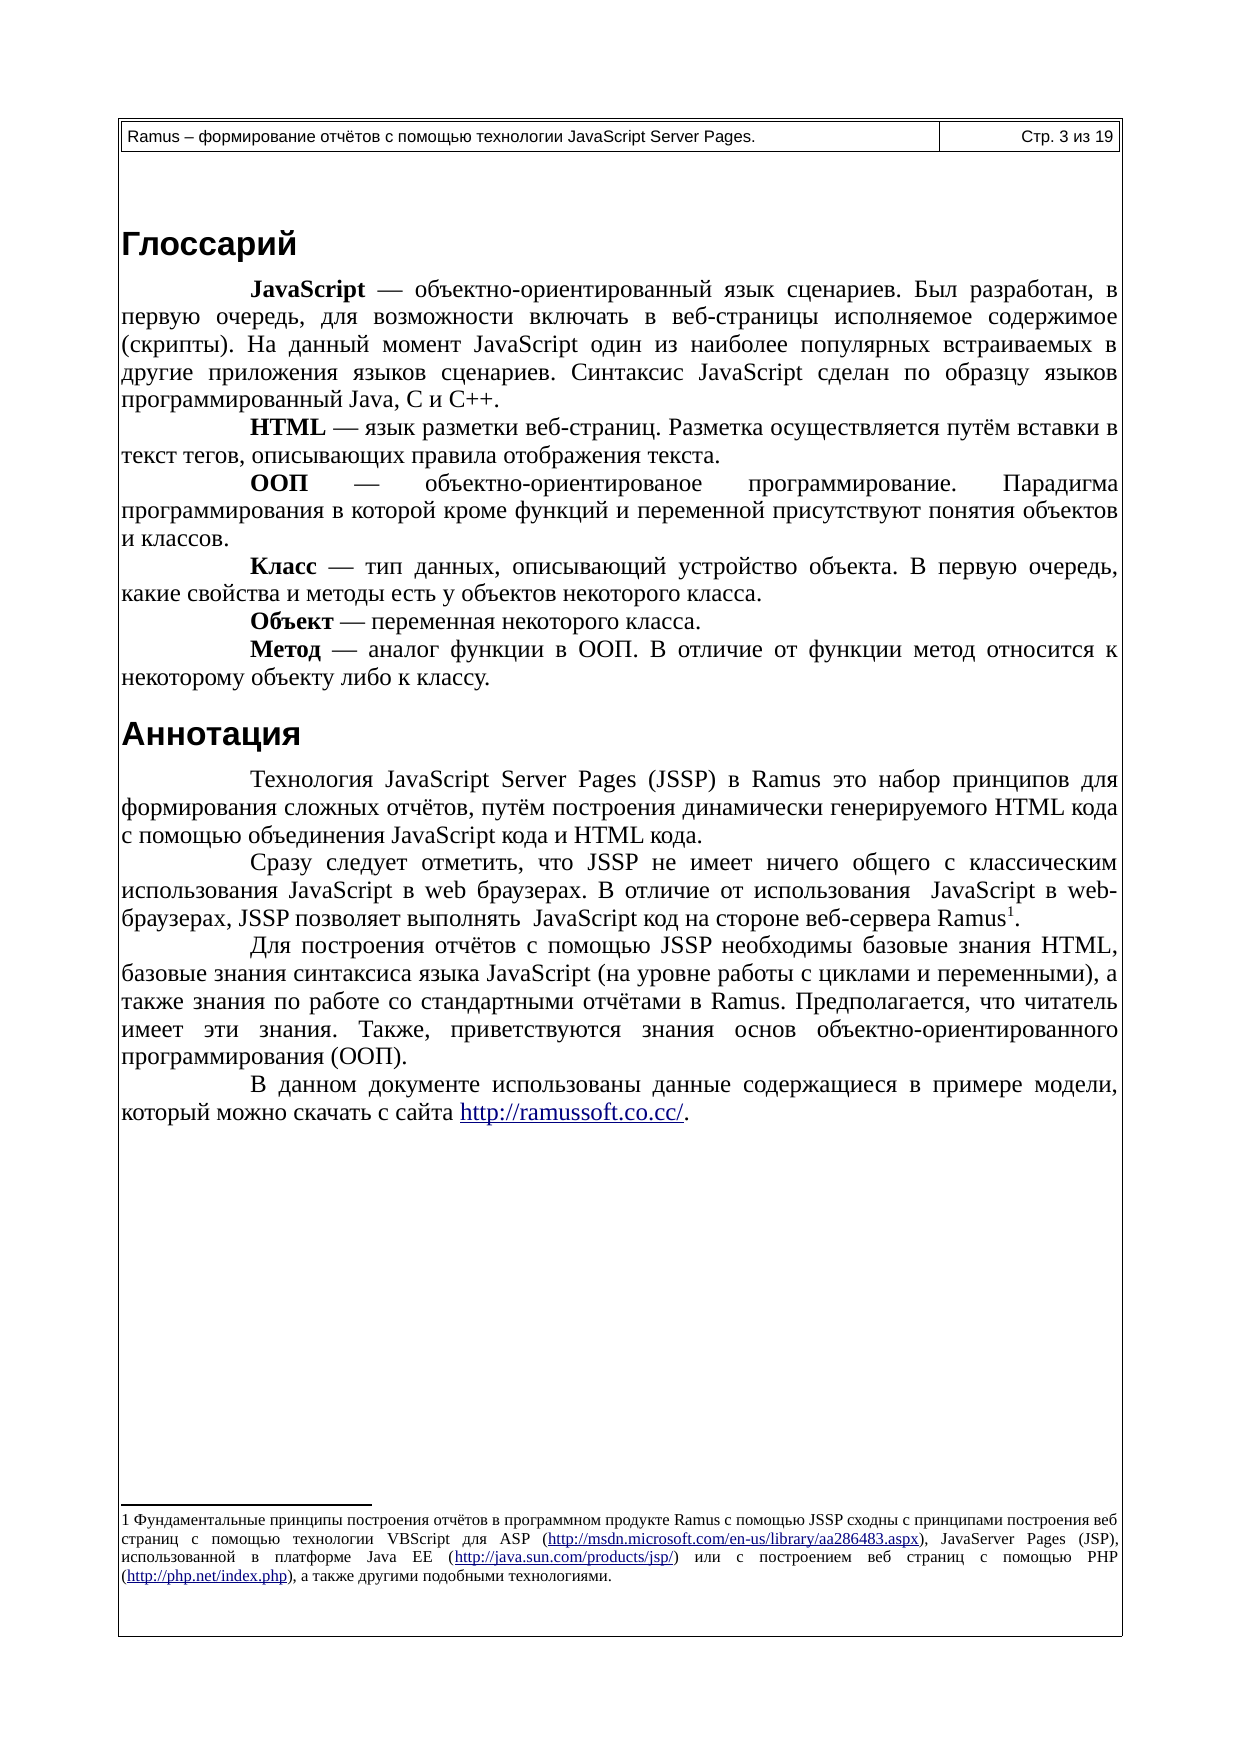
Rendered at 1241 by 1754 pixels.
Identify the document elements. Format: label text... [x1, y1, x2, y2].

text Объект — переменная некоторого класса. [121, 607, 1119, 635]
text ООП — объектно-ориентированое программирование. Парадигма программирования в которой кроме функций и переменной присутствуют понятия объектов и классов. [121, 469, 1119, 552]
subtitle Глоссарий [121, 225, 1119, 262]
text Класс — тип данных, описывающий устройство объекта. В первую очередь, какие свойства и методы есть у объектов некоторого класса. [121, 552, 1119, 607]
subtitle Аннотация [121, 715, 1119, 753]
text Фундаментальные принципы построения отчётов в программном продукте Ramus с помощью JSSP сходны с принципами построения веб страниц с помощью технологии VBScript для ASP (http://msdn.microsoft.com/en-us/library/aa286483.aspx), JavaServer Pages (JSP), использованной в платформе Java EE (http://java.sun.com/products/jsp/) или с построением веб страниц с помощью PHP (http://php.net/index.php), а также другими подобными технологиями. [121, 1511, 1119, 1585]
text JavaScript — объектно-ориентированный язык сценариев. Был разработан, в первую очередь, для возможности включать в веб-страницы исполняемое содержимое (скрипты). На данный момент JavaScript один из наиболее популярных встраиваемых в другие приложения языков сценариев. Синтаксис JavaScript сделан по образцу языков программированный Java, C и C++. [121, 275, 1119, 413]
text Технология JavaScript Server Pages (JSSP) в Ramus это набор принципов для формирования сложных отчётов, путём построения динамически генерируемого HTML кода с помощью объединения JavaScript кода и HTML кода. [121, 765, 1119, 848]
text Метод — аналог функции в ООП. В отличие от функции метод относится к некоторому объекту либо к классу. [121, 635, 1119, 690]
text В данном документе использованы данные содержащиеся в примере модели, который можно скачать с сайта http://ramussoft.co.cc/. [121, 1070, 1119, 1126]
text Сразу следует отметить, что JSSP не имеет ничего общего с классическим использования JavaScript в web браузерах. В отличие от использования JavaScript в web-браузерах, JSSP позволяет выполнять JavaScript код на стороне веб-сервера Ramus. [121, 848, 1119, 932]
text HTML — язык разметки веб-страниц. Разметка осуществляется путём вставки в текст тегов, описывающих правила отображения текста. [121, 413, 1119, 469]
text Для построения отчётов с помощью JSSP необходимы базовые знания HTML, базовые знания синтаксиса языка JavaScript (на уровне работы с циклами и переменными), а также знания по работе со стандартными отчётами в Ramus. Предполагается, что читатель имеет эти знания. Также, приветствуются знания основ объектно-ориентированного программирования (ООП). [121, 932, 1119, 1070]
